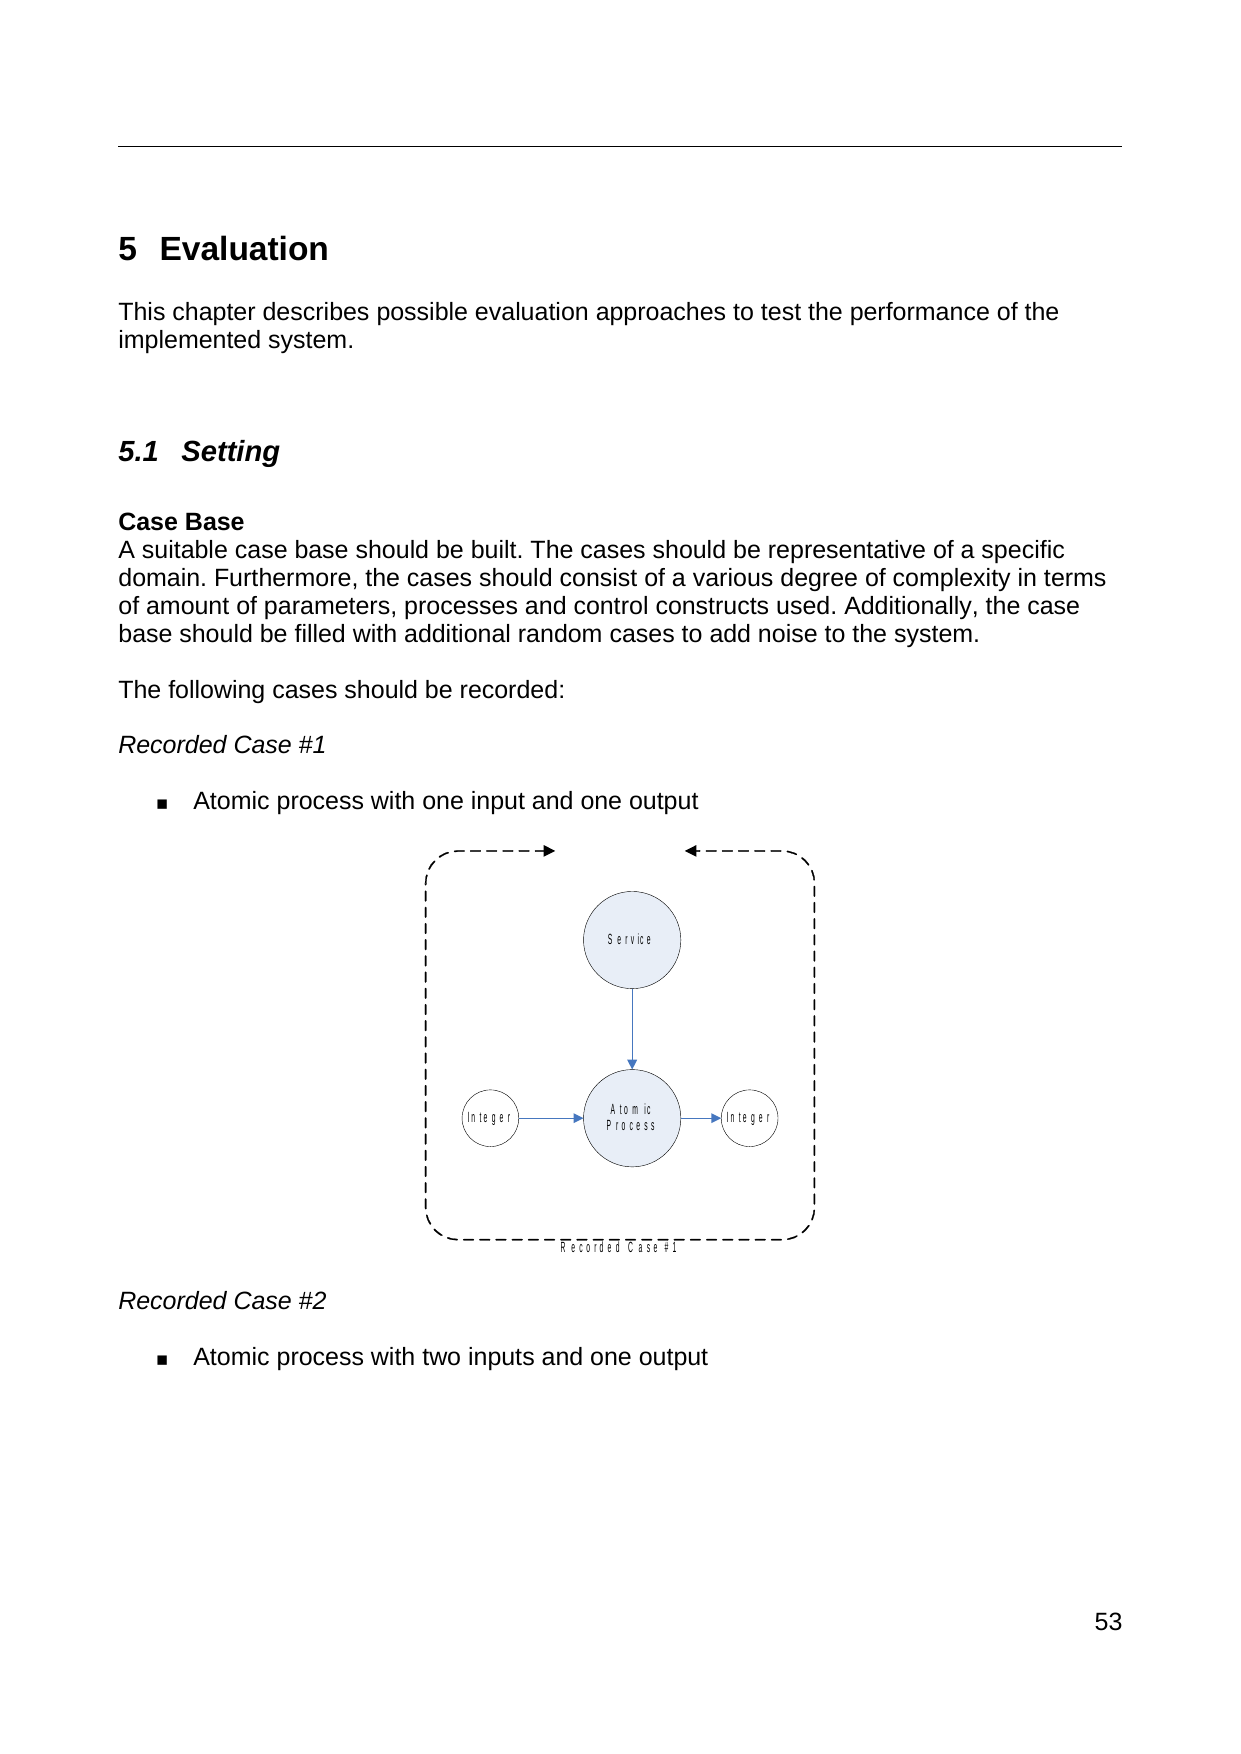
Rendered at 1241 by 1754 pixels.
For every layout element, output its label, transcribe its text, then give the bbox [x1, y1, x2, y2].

list Atomic process with two inputs and one output [156, 1343, 1122, 1371]
text A suitable case base should be built. The cases should be representative of a specific domain. Furthermore, the cases should consist of a various degree of complexity in terms of amount of parameters, processes and control constructs used. Additionally, the case base should be filled with additional random cases to add noise to the system. [118, 536, 1122, 647]
text The following cases should be recorded: [118, 675, 1122, 703]
subtitle Setting [118, 435, 1122, 467]
text This chapter describes possible evaluation approaches to test the performance of the implemented system. [118, 298, 1122, 354]
subtitle Evaluation [118, 229, 1122, 267]
text Case Base [118, 508, 1122, 536]
text Recorded Case #2 [118, 1287, 1122, 1315]
text Recorded Case #1 [118, 731, 1122, 759]
list Atomic process with one input and one output [156, 787, 1122, 815]
